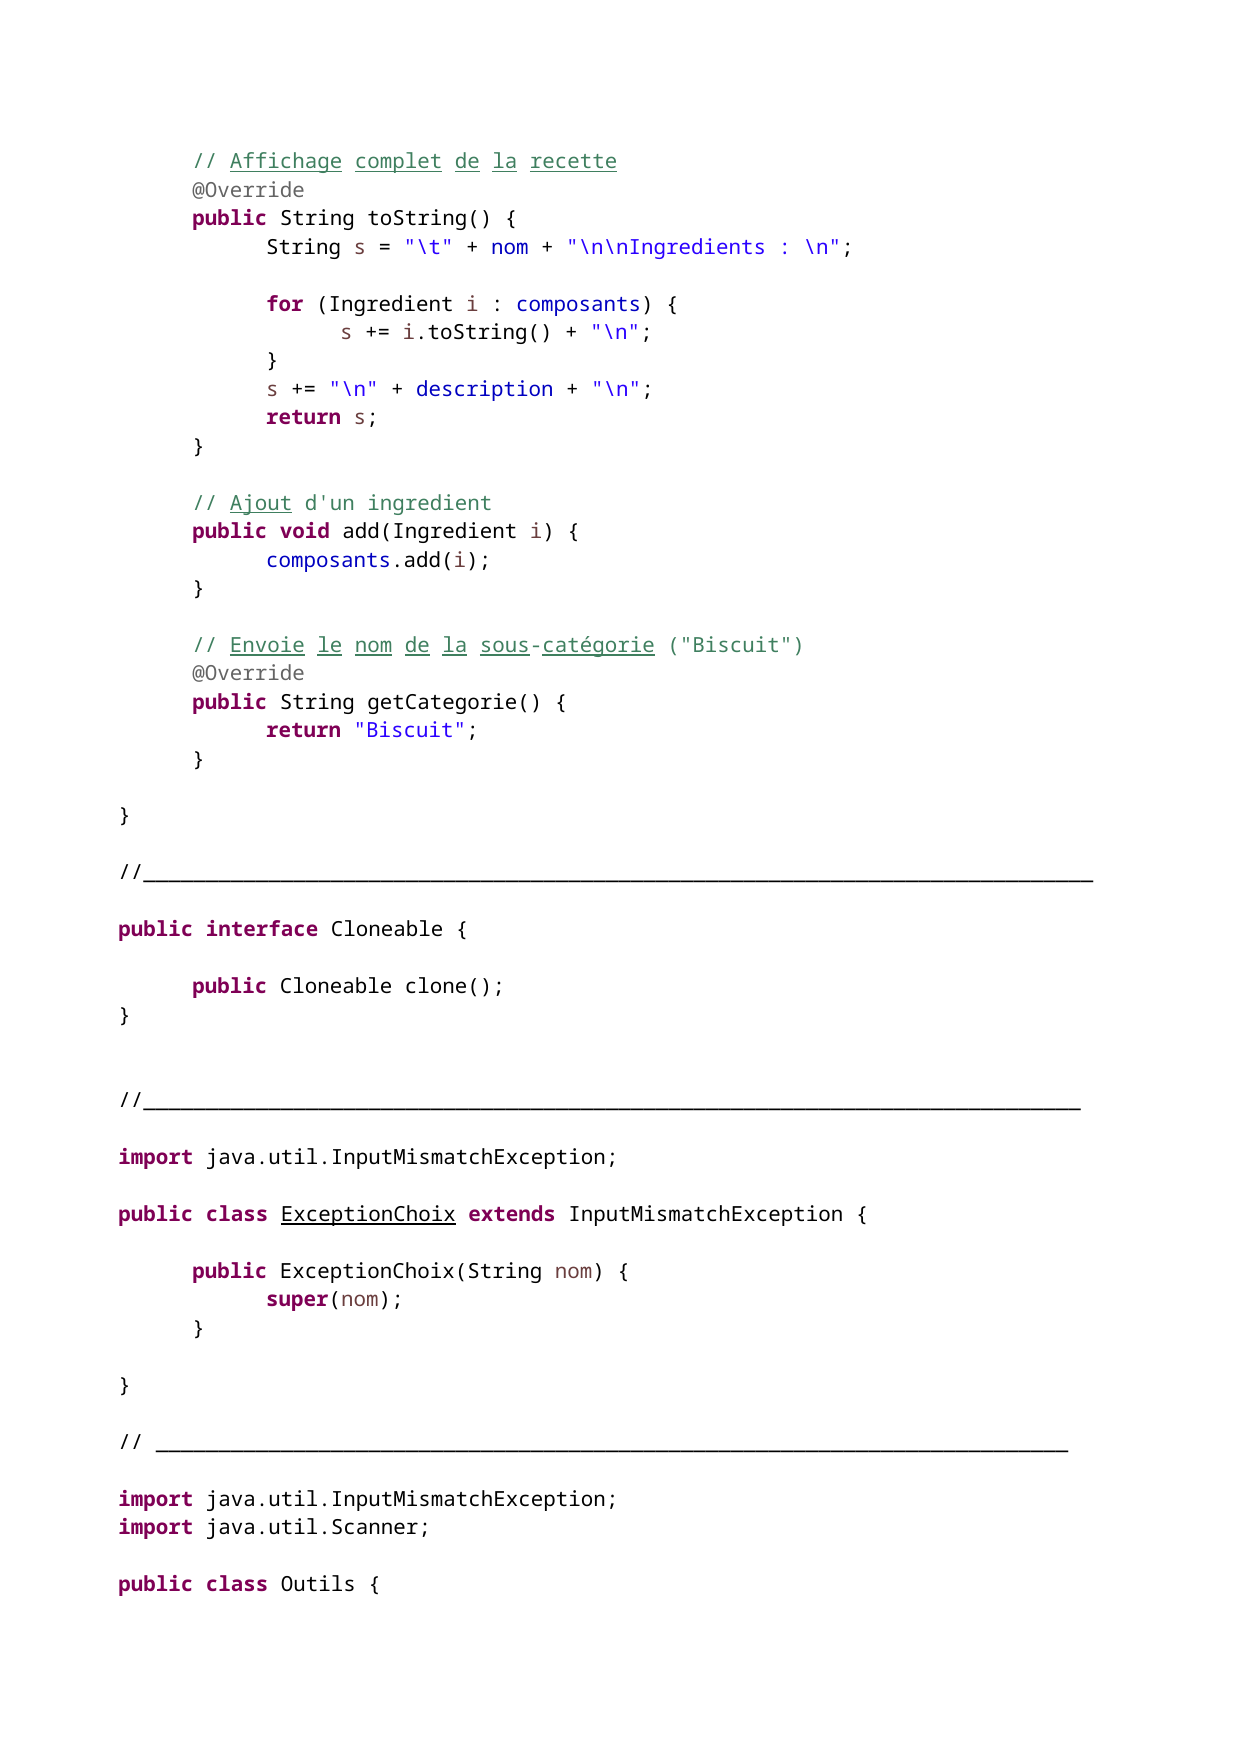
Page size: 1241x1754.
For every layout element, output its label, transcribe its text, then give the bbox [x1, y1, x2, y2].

text // Ajout d'un ingredient [118, 488, 1122, 516]
text public class Outils { [118, 1569, 1122, 1598]
text return s; [118, 402, 1122, 431]
text super(nom); [118, 1284, 1122, 1313]
text public Cloneable clone(); [118, 971, 1122, 1000]
text //____________________________________________________________________________ [118, 857, 1122, 886]
text } [118, 1370, 1122, 1398]
text public class ExceptionChoix extends InputMismatchException { [118, 1199, 1122, 1227]
text public String getCategorie() { [118, 687, 1122, 715]
text @Override [118, 175, 1122, 203]
text import java.util.InputMismatchException; [118, 1142, 1122, 1171]
text public ExceptionChoix(String nom) { [118, 1256, 1122, 1284]
text return "Biscuit"; [118, 715, 1122, 744]
text s += "\n" + description + "\n"; [118, 374, 1122, 402]
text for (Ingredient i : composants) { [118, 289, 1122, 317]
text public interface Cloneable { [118, 914, 1122, 943]
text public void add(Ingredient i) { [118, 516, 1122, 545]
text //___________________________________________________________________________ [118, 1085, 1122, 1113]
text } [118, 801, 1122, 829]
text composants.add(i); [118, 545, 1122, 573]
text } [118, 431, 1122, 459]
text } [118, 346, 1122, 374]
text // Envoie le nom de la sous-catégorie ("Biscuit") [118, 630, 1122, 658]
text } [118, 1313, 1122, 1341]
text @Override [118, 658, 1122, 687]
text // Affichage complet de la recette [118, 147, 1122, 175]
text } [118, 573, 1122, 602]
text } [118, 744, 1122, 772]
text import java.util.InputMismatchException; [118, 1484, 1122, 1512]
text public String toString() { [118, 203, 1122, 232]
text } [118, 1000, 1122, 1028]
text s += i.toString() + "\n"; [118, 317, 1122, 346]
text // _________________________________________________________________________ [118, 1427, 1122, 1455]
text import java.util.Scanner; [118, 1512, 1122, 1541]
text String s = "\t" + nom + "\n\nIngredients : \n"; [118, 232, 1122, 260]
